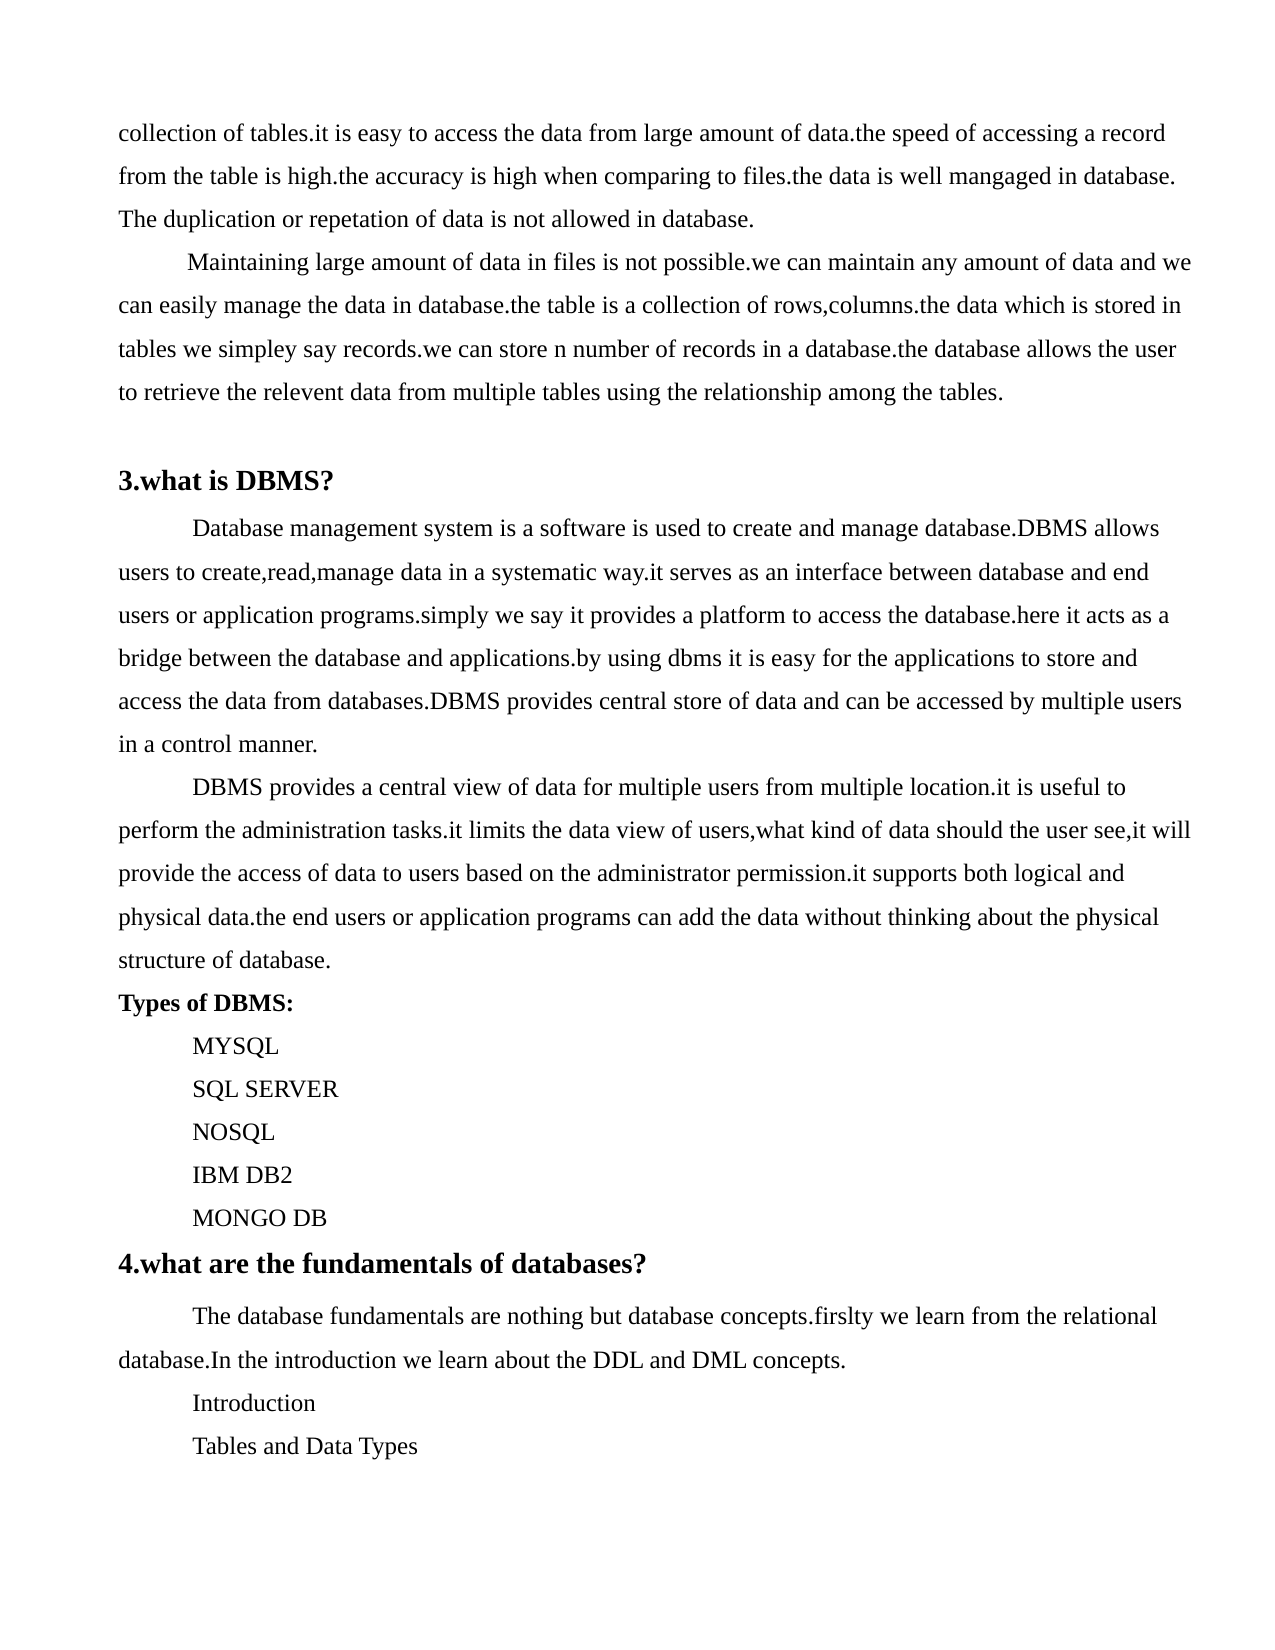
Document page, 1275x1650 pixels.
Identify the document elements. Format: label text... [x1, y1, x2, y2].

text MYSQL [118, 1031, 1199, 1060]
text Tables and Data Types [118, 1431, 1199, 1460]
text Database management system is a software is used to create and manage database.DBMS allows users to create,read,manage data in a systematic way.it serves as an interface between database and end users or application programs.simply we say it provides a platform to access the database.here it acts as a bridge between the database and applications.by using dbms it is easy for the applications to store and access the data from databases.DBMS provides central store of data and can be accessed by multiple users in a control manner. [118, 513, 1199, 758]
text The database fundamentals are nothing but database concepts.firslty we learn from the relational database.In the introduction we learn about the DDL and DML concepts. [118, 1297, 1199, 1373]
text Maintaining large amount of data in files is not possible.we can maintain any amount of data and we can easily manage the data in database.the table is a collection of rows,columns.the data which is stored in tables we simpley say records.we can store n number of records in a database.the database allows the user to retrieve the relevent data from multiple tables using the relationship among the tables. [118, 247, 1199, 406]
text The duplication or repetation of data is not allowed in database. [118, 204, 1199, 233]
text IBM DB2 [118, 1160, 1199, 1189]
text Introduction [118, 1388, 1199, 1417]
text Types of DBMS: [118, 988, 1199, 1017]
text NOSQL [118, 1117, 1199, 1146]
text collection of tables.it is easy to access the data from large amount of data.the speed of accessing a record from the table is high.the accuracy is high when comparing to files.the data is well mangaged in database. [118, 118, 1199, 190]
text MONGO DB [118, 1203, 1199, 1232]
text 4.what are the fundamentals of databases? [118, 1247, 1199, 1280]
text SQL SERVER [118, 1074, 1199, 1103]
text 3.what is DBMS? [118, 463, 1199, 497]
text DBMS provides a central view of data for multiple users from multiple location.it is useful to perform the administration tasks.it limits the data view of users,what kind of data should the user see,it will provide the access of data to users based on the administrator permission.it supports both logical and physical data.the end users or application programs can add the data without thinking about the physical structure of database. [118, 772, 1199, 973]
